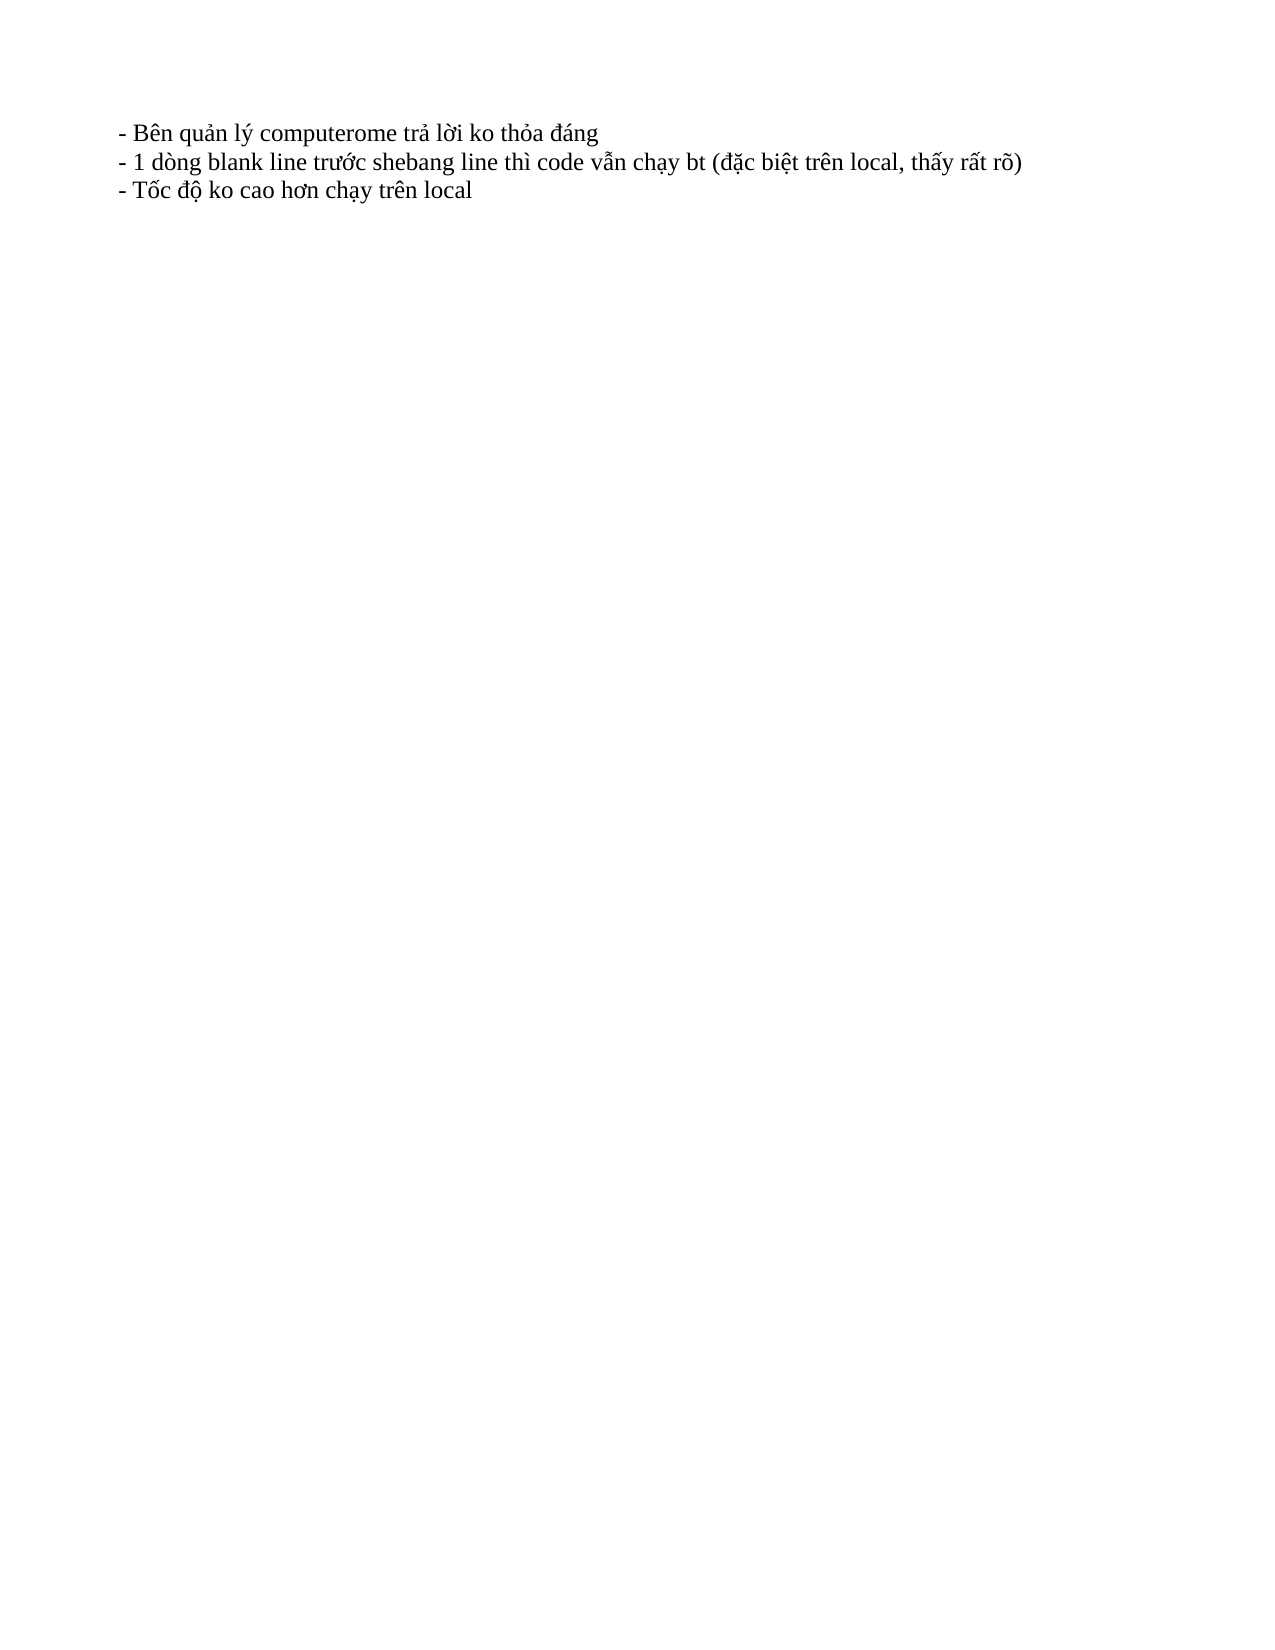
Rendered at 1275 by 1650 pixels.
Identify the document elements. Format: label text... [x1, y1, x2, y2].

text - Bên quản lý computerome trả lời ko thỏa đáng [118, 118, 1157, 147]
text - Tốc độ ko cao hơn chạy trên local [118, 176, 1157, 204]
text - 1 dòng blank line trước shebang line thì code vẫn chạy bt (đặc biệt trên local, thấy rất rõ) [118, 147, 1157, 176]
